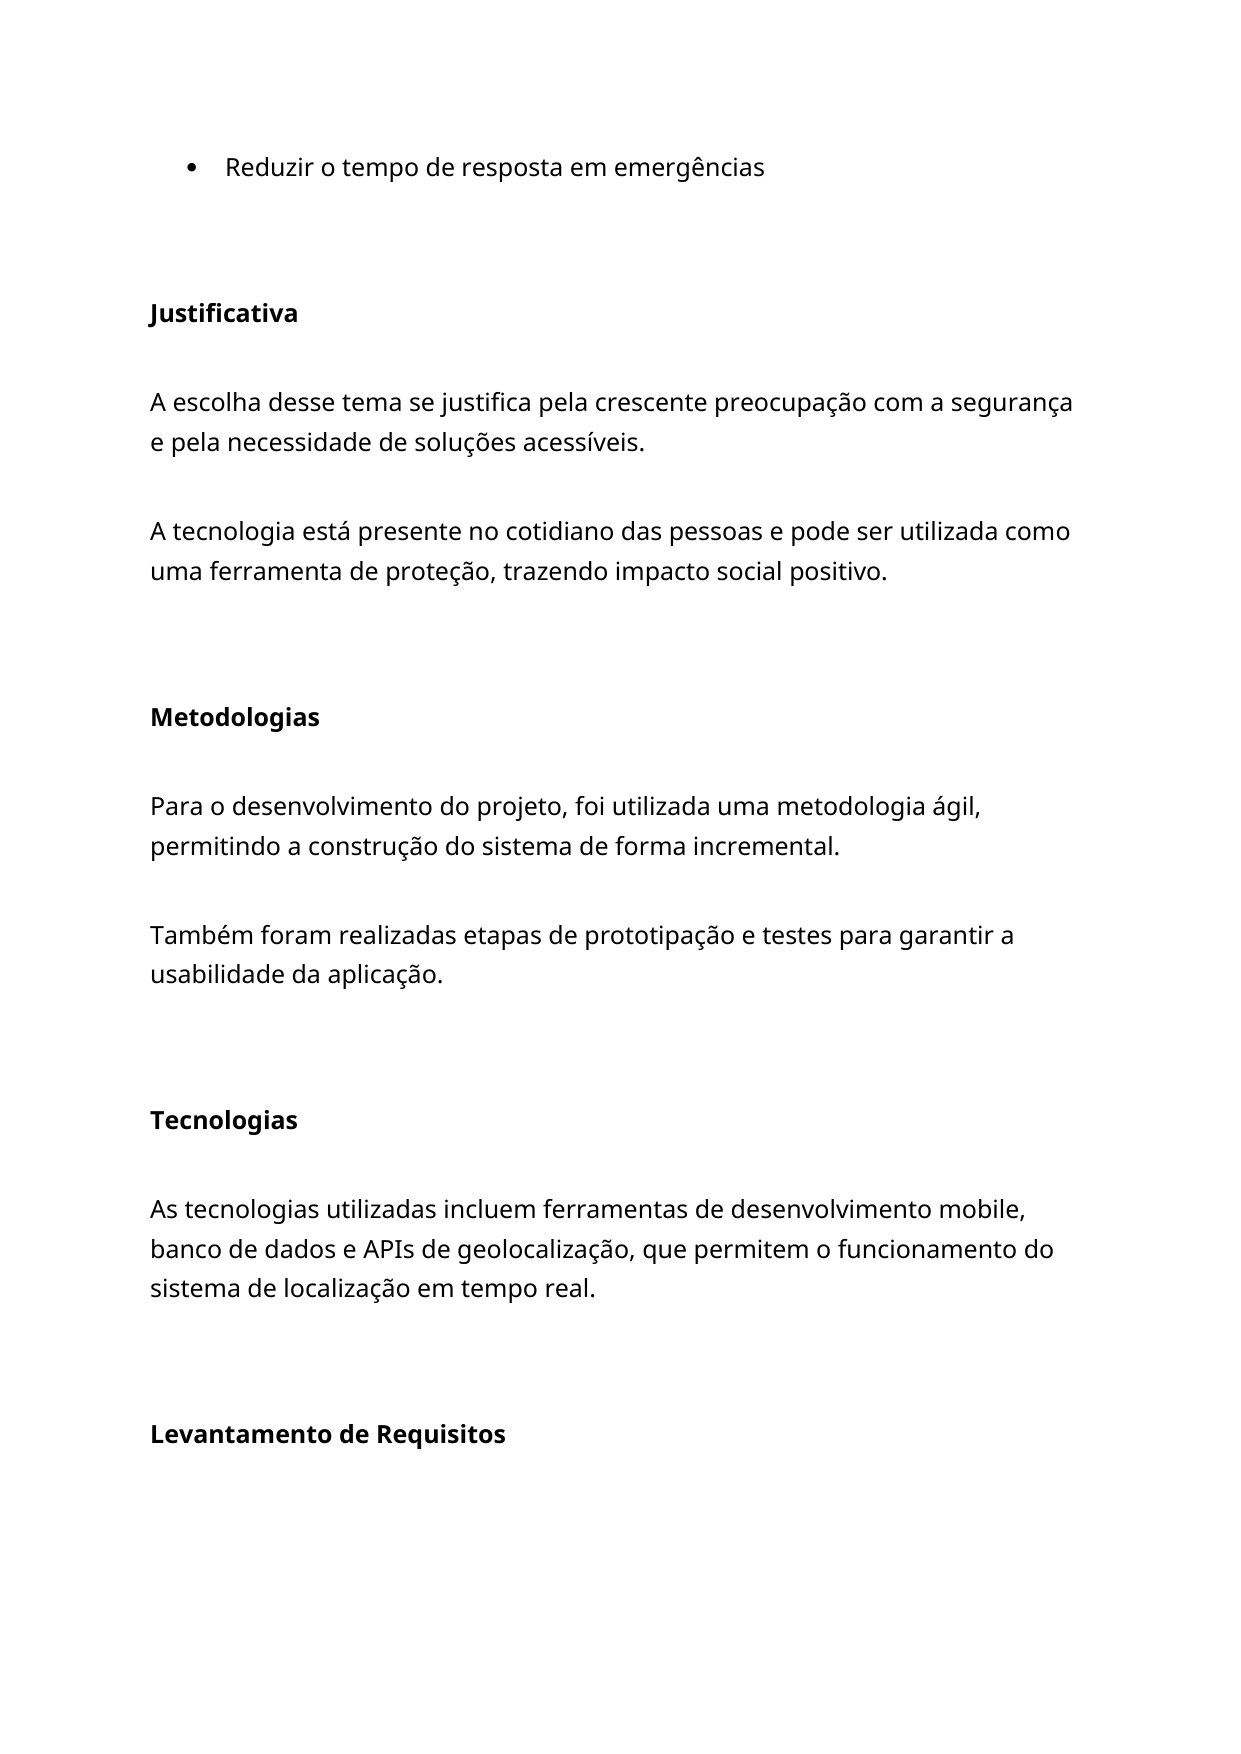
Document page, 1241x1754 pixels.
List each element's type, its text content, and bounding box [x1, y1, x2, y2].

text Tecnologias [150, 1103, 1090, 1137]
text Levantamento de Requisitos [150, 1417, 1090, 1451]
text Metodologias [150, 699, 1090, 733]
text A tecnologia está presente no cotidiano das pessoas e pode ser utilizada como uma ferramenta de proteção, trazendo impacto social positivo. [150, 514, 1090, 588]
text Justificativa [150, 296, 1090, 330]
text As tecnologias utilizadas incluem ferramentas de desenvolvimento mobile, banco de dados e APIs de geolocalização, que permitem o funcionamento do sistema de localização em tempo real. [150, 1192, 1090, 1305]
list Reduzir o tempo de resposta em emergências [187, 150, 1090, 184]
text A escolha desse tema se justifica pela crescente preocupação com a segurança e pela necessidade de soluções acessíveis. [150, 385, 1090, 459]
text Para o desenvolvimento do projeto, foi utilizada uma metodologia ágil, permitindo a construção do sistema de forma incremental. [150, 789, 1090, 862]
text Também foram realizadas etapas de prototipação e testes para garantir a usabilidade da aplicação. [150, 918, 1090, 991]
